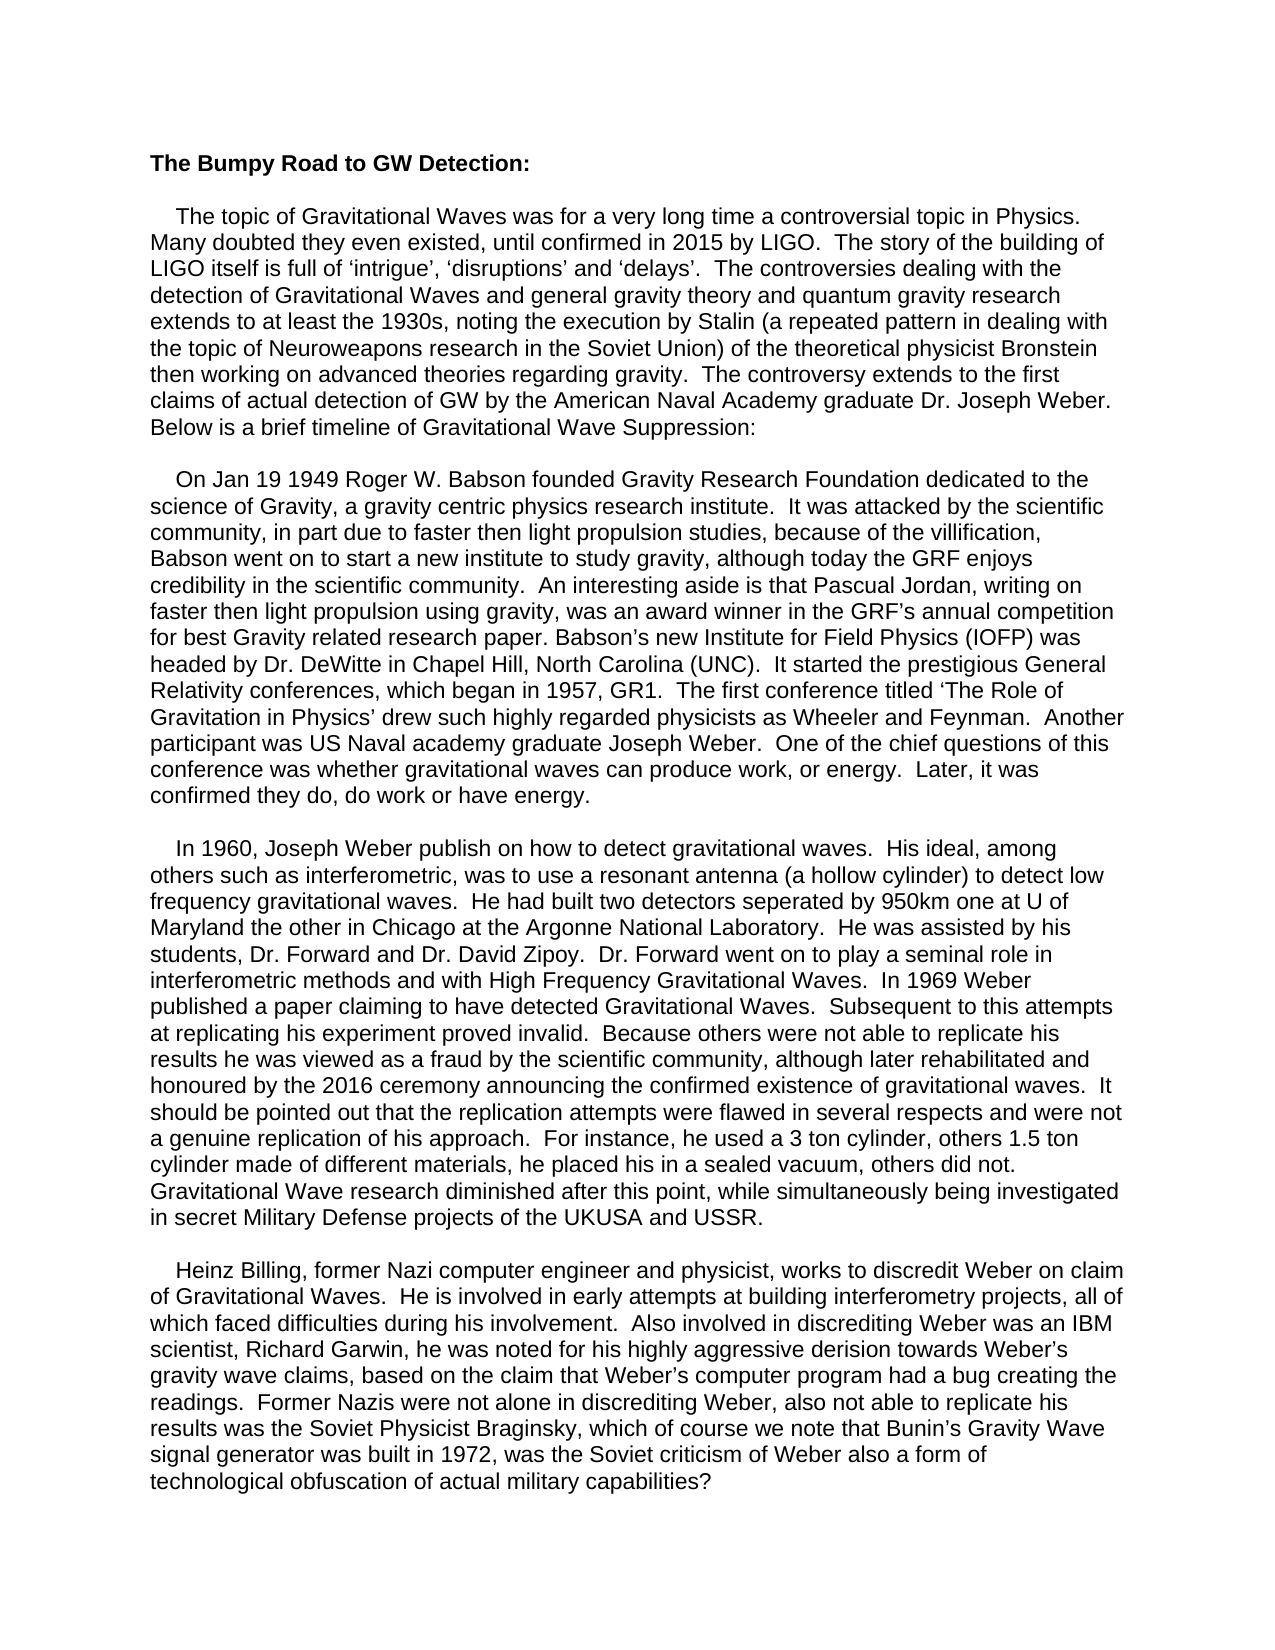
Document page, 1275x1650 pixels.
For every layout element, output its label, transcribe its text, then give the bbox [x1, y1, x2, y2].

text The Bumpy Road to GW Detection: [150, 150, 1125, 176]
text On Jan 19 1949 Roger W. Babson founded Gravity Research Foundation dedicated to the science of Gravity, a gravity centric physics research institute. It was attacked by the scientific community, in part due to faster then light propulsion studies, because of the villification, Babson went on to start a new institute to study gravity, although today the GRF enjoys credibility in the scientific community. An interesting aside is that Pascual Jordan, writing on faster then light propulsion using gravity, was an award winner in the GRF’s annual competition for best Gravity related research paper. Babson’s new Institute for Field Physics (IOFP) was headed by Dr. DeWitte in Chapel Hill, North Carolina (UNC). It started the prestigious General Relativity conferences, which began in 1957, GR1. The first conference titled ‘The Role of Gravitation in Physics’ drew such highly regarded physicists as Wheeler and Feynman. Another participant was US Naval academy graduate Joseph Weber. One of the chief questions of this conference was whether gravitational waves can produce work, or energy. Later, it was confirmed they do, do work or have energy. [150, 466, 1125, 809]
text Heinz Billing, former Nazi computer engineer and physicist, works to discredit Weber on claim of Gravitational Waves. He is involved in early attempts at building interferometry projects, all of which faced difficulties during his involvement. Also involved in discrediting Weber was an IBM scientist, Richard Garwin, he was noted for his highly aggressive derision towards Weber’s gravity wave claims, based on the claim that Weber’s computer program had a bug creating the readings. Former Nazis were not alone in discrediting Weber, also not able to replicate his results was the Soviet Physicist Braginsky, which of course we note that Bunin’s Gravity Wave signal generator was built in 1972, was the Soviet criticism of Weber also a form of technological obfuscation of actual military capabilities? [150, 1257, 1125, 1494]
text In 1960, Joseph Weber publish on how to detect gravitational waves. His ideal, among others such as interferometric, was to use a resonant antenna (a hollow cylinder) to detect low frequency gravitational waves. He had built two detectors seperated by 950km one at U of Maryland the other in Chicago at the Argonne National Laboratory. He was assisted by his students, Dr. Forward and Dr. David Zipoy. Dr. Forward went on to play a seminal role in interferometric methods and with High Frequency Gravitational Waves. In 1969 Weber published a paper claiming to have detected Gravitational Waves. Subsequent to this attempts at replicating his experiment proved invalid. Because others were not able to replicate his results he was viewed as a fraud by the scientific community, although later rehabilitated and honoured by the 2016 ceremony announcing the confirmed existence of gravitational waves. It should be pointed out that the replication attempts were flawed in several respects and were not a genuine replication of his approach. For instance, he used a 3 ton cylinder, others 1.5 ton cylinder made of different materials, he placed his in a sealed vacuum, others did not. Gravitational Wave research diminished after this point, while simultaneously being investigated in secret Military Defense projects of the UKUSA and USSR. [150, 835, 1125, 1231]
text The topic of Gravitational Waves was for a very long time a controversial topic in Physics. Many doubted they even existed, until confirmed in 2015 by LIGO. The story of the building of LIGO itself is full of ‘intrigue’, ‘disruptions’ and ‘delays’. The controversies dealing with the detection of Gravitational Waves and general gravity theory and quantum gravity research extends to at least the 1930s, noting the execution by Stalin (a repeated pattern in dealing with the topic of Neuroweapons research in the Soviet Union) of the theoretical physicist Bronstein then working on advanced theories regarding gravity. The controversy extends to the first claims of actual detection of GW by the American Naval Academy graduate Dr. Joseph Weber. Below is a brief timeline of Gravitational Wave Suppression: [150, 203, 1125, 440]
